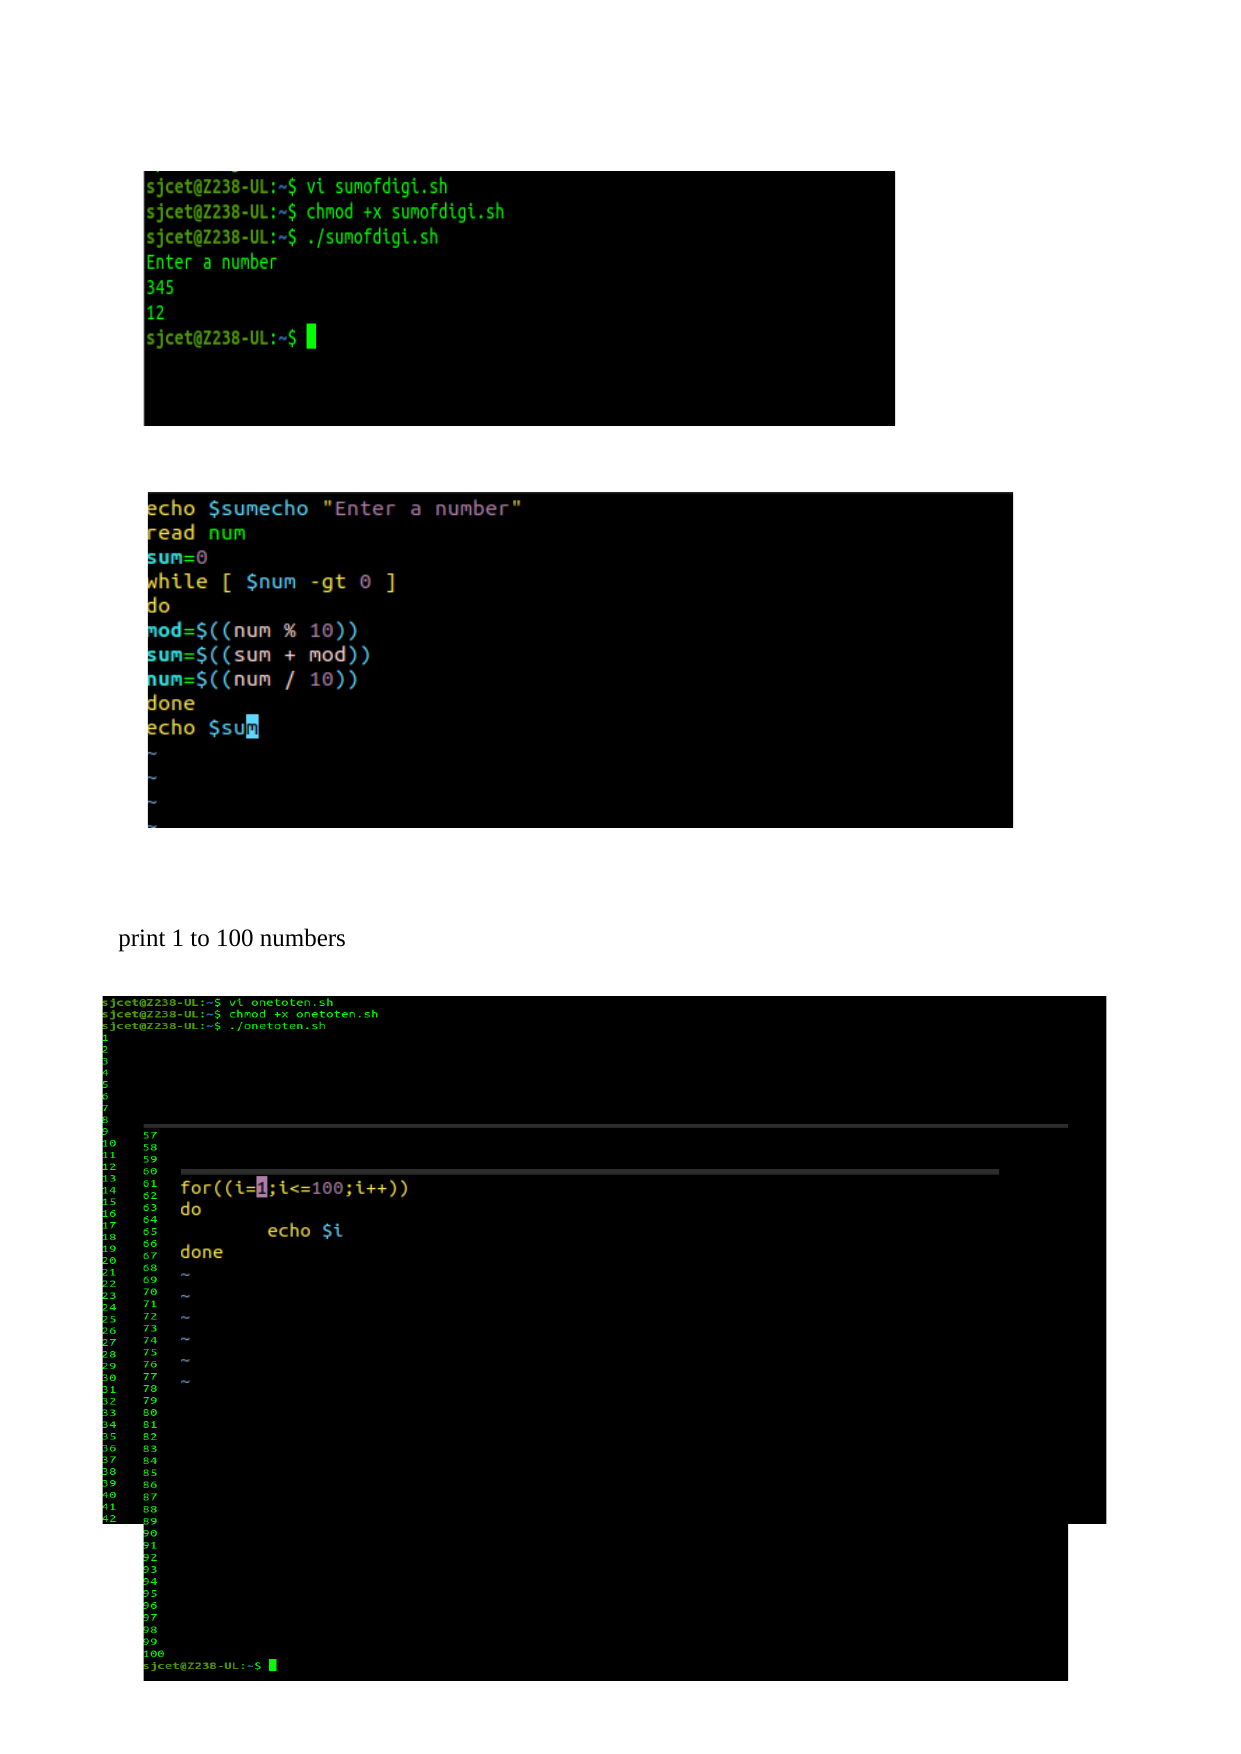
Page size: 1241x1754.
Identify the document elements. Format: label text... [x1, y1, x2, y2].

text print 1 to 100 numbers [118, 923, 1122, 952]
